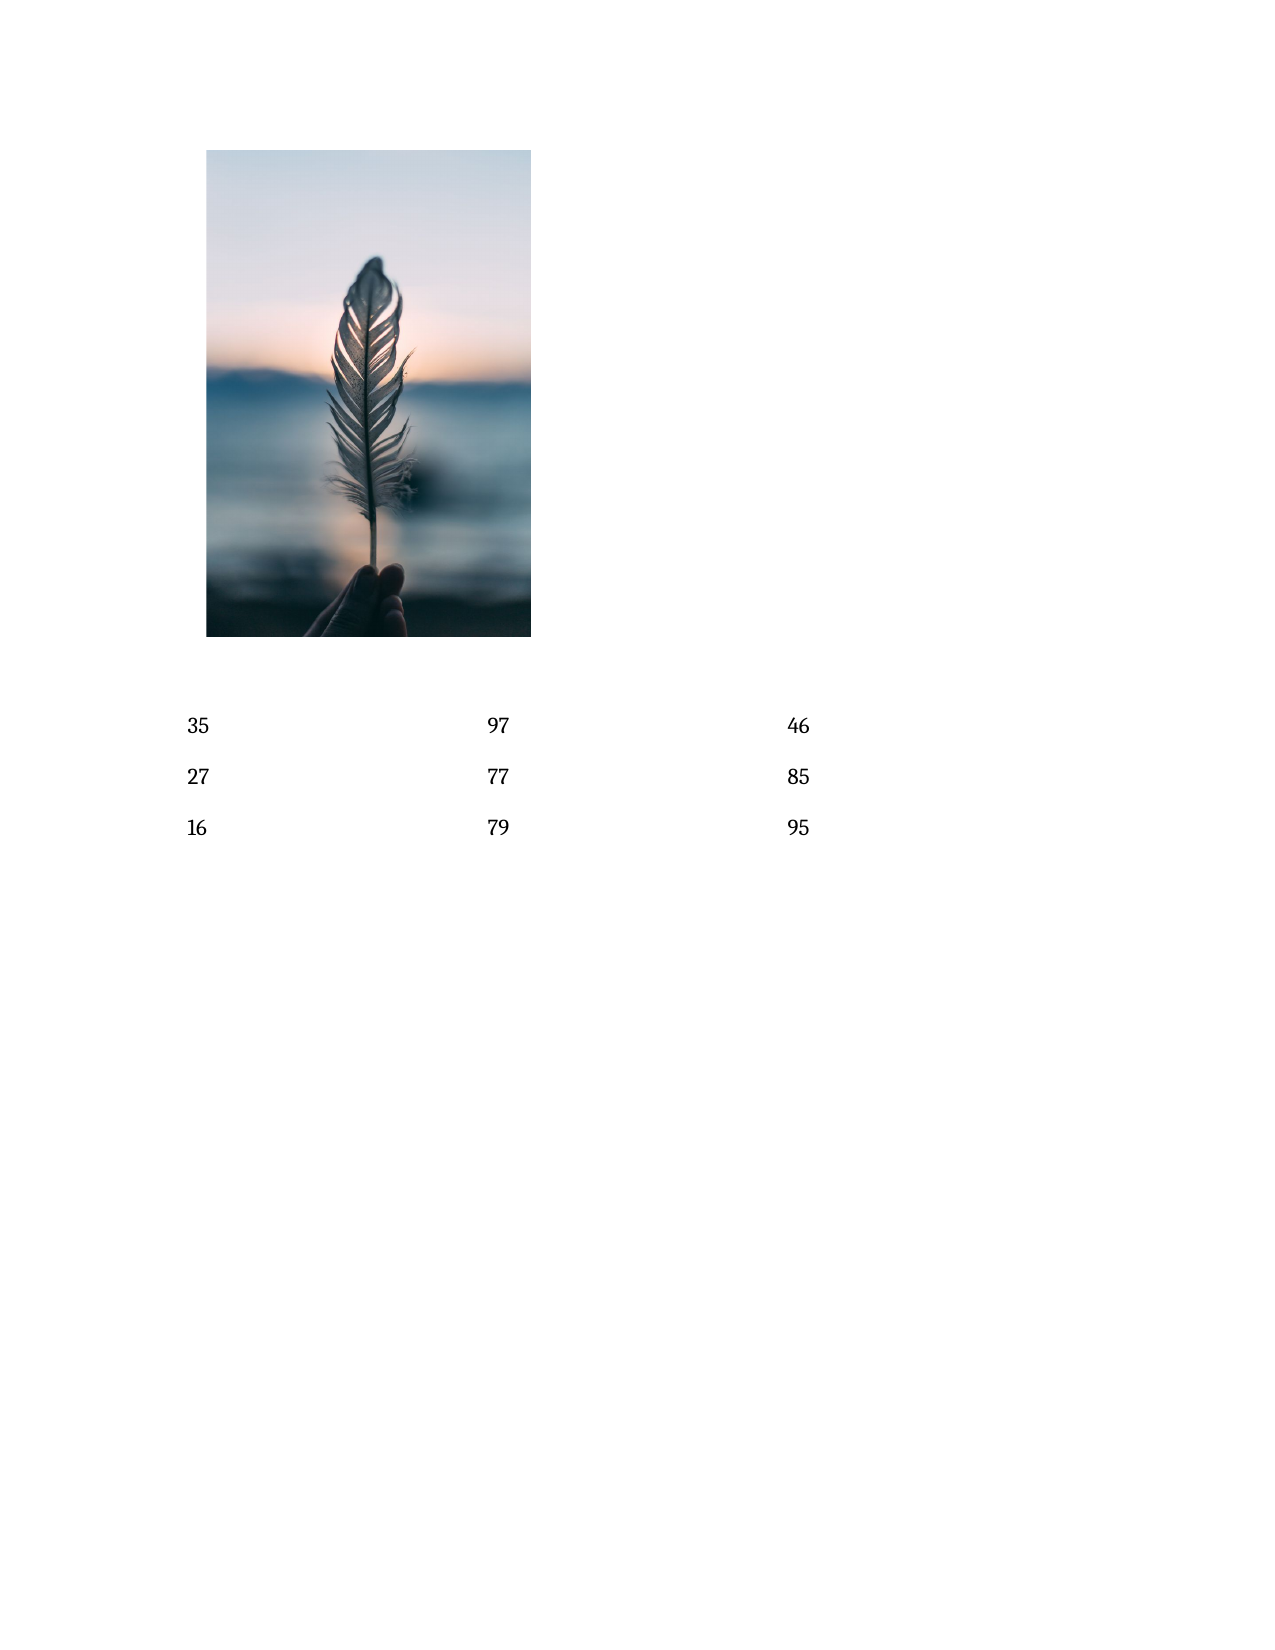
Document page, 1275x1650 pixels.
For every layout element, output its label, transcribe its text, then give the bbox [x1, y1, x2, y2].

table_cell 16 [176, 815, 476, 866]
table_header 46 [776, 713, 1076, 763]
picture [206, 150, 531, 637]
table_cell 79 [476, 815, 776, 866]
table_header 97 [476, 713, 776, 763]
table_cell 27 [176, 764, 476, 814]
table_cell 85 [776, 764, 1076, 814]
table_cell 95 [776, 815, 1076, 866]
table_header 35 [176, 713, 476, 763]
table_cell 77 [476, 764, 776, 814]
